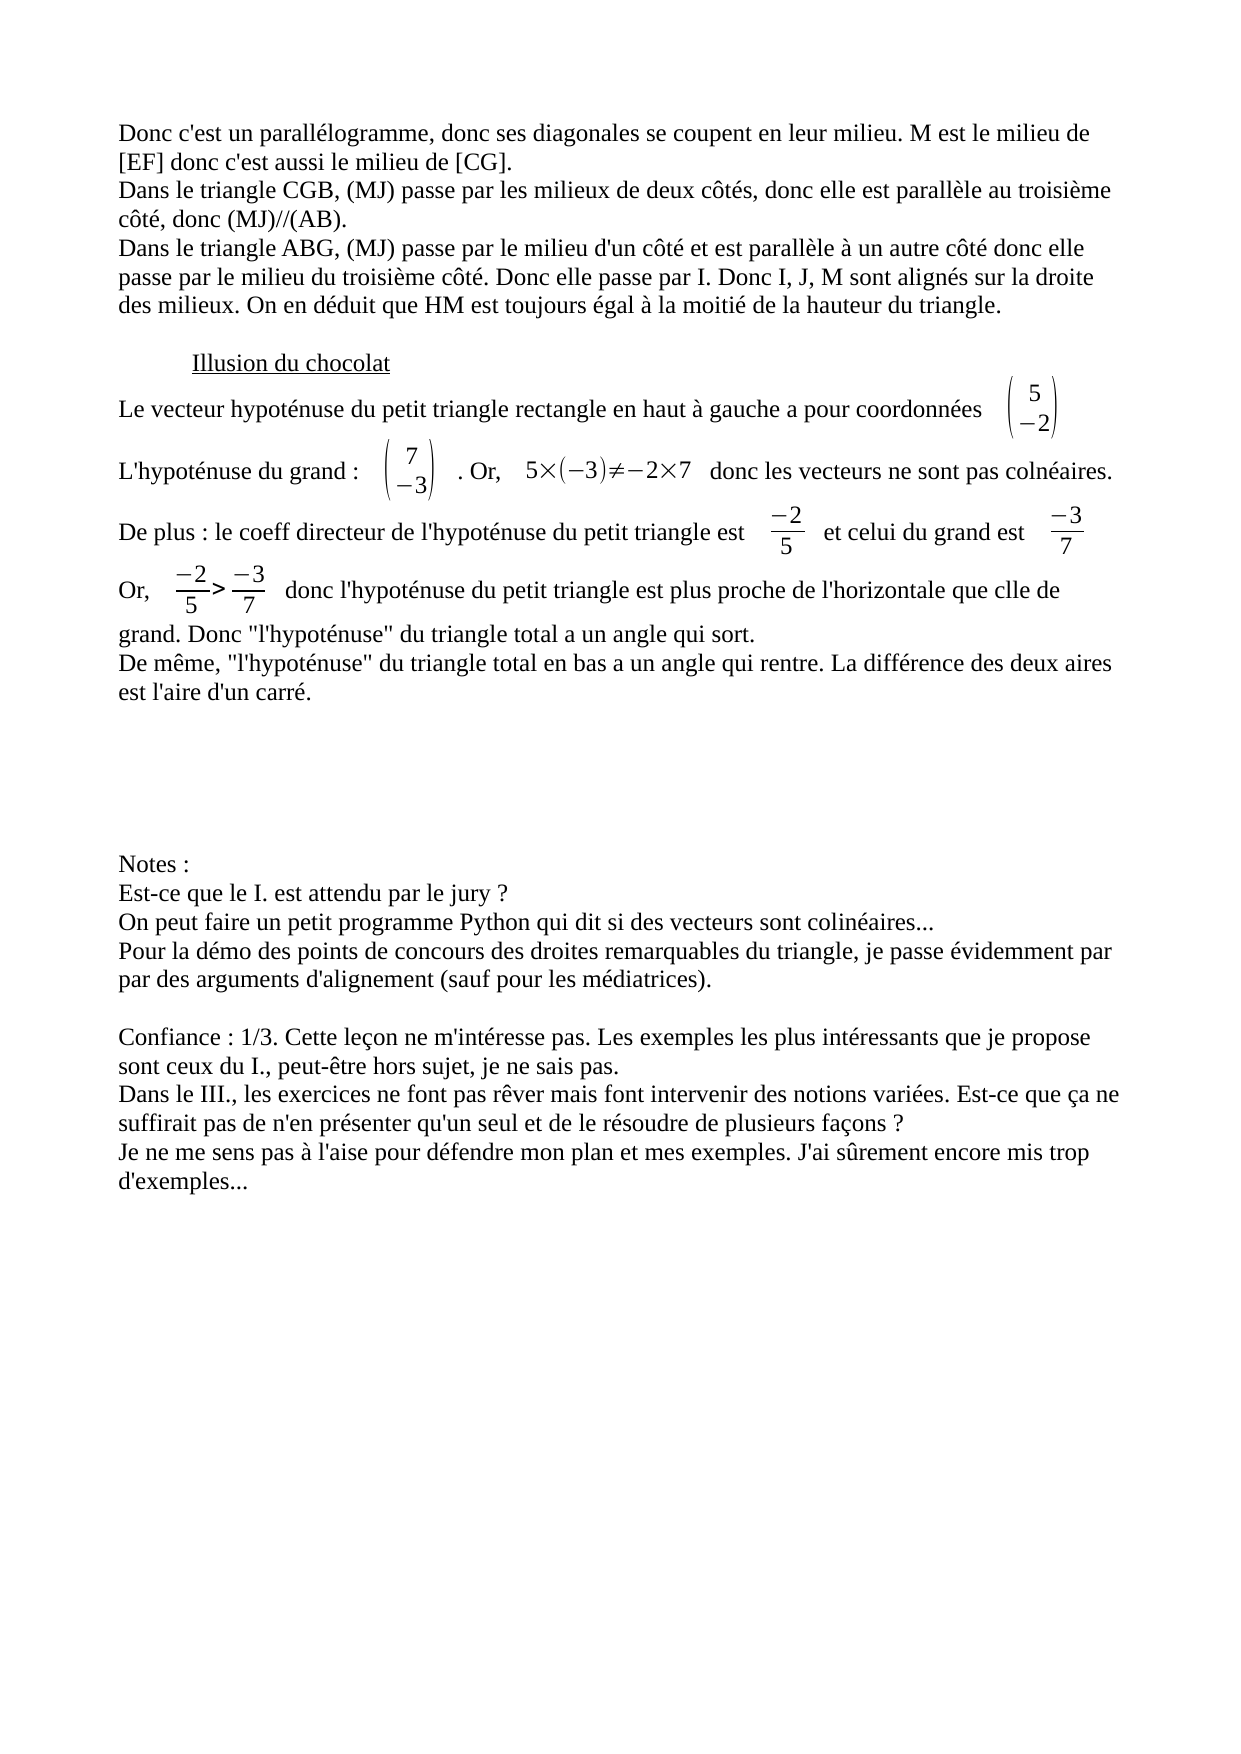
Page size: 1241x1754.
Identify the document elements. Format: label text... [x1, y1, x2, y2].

text On peut faire un petit programme Python qui dit si des vecteurs sont colinéaires... [118, 907, 1122, 936]
text De plus : le coeff directeur de l'hypoténuse du petit triangle est et celui du grand est [118, 501, 1122, 561]
text Donc c'est un parallélogramme, donc ses diagonales se coupent en leur milieu. M est le milieu de [EF] donc c'est aussi le milieu de [CG]. [118, 118, 1122, 176]
text De même, "l'hypoténuse" du triangle total en bas a un angle qui rentre. La différence des deux aires est l'aire d'un carré. [118, 648, 1122, 706]
text Confiance : 1/3. Cette leçon ne m'intéresse pas. Les exemples les plus intéressants que je propose sont ceux du I., peut-être hors sujet, je ne sais pas. [118, 1022, 1122, 1079]
text Dans le triangle CGB, (MJ) passe par les milieux de deux côtés, donc elle est parallèle au troisième côté, donc (MJ)//(AB). Dans le triangle ABG, (MJ) passe par le milieu d'un côté et est parallèle à un autre côté donc elle passe par le milieu du troisième côté. Donc elle passe par I. Donc I, J, M sont alignés sur la droite des milieux. On en déduit que HM est toujours égal à la moitié de la hauteur du triangle. [118, 176, 1122, 319]
text Illusion du chocolat [118, 348, 1122, 377]
text Le vecteur hypoténuse du petit triangle rectangle en haut à gauche a pour coordonnées [118, 377, 1122, 439]
text Or, donc l'hypoténuse du petit triangle est plus proche de l'horizontale que clle de grand. Donc "l'hypoténuse" du triangle total a un angle qui sort. [118, 561, 1122, 648]
text Je ne me sens pas à l'aise pour défendre mon plan et mes exemples. J'ai sûrement encore mis trop d'exemples... [118, 1137, 1122, 1194]
text Pour la démo des points de concours des droites remarquables du triangle, je passe évidemment par par des arguments d'alignement (sauf pour les médiatrices). [118, 936, 1122, 993]
text Dans le III., les exercices ne font pas rêver mais font intervenir des notions variées. Est-ce que ça ne suffirait pas de n'en présenter qu'un seul et de le résoudre de plusieurs façons ? [118, 1079, 1122, 1137]
text L'hypoténuse du grand : . Or, donc les vecteurs ne sont pas colnéaires. [118, 439, 1122, 501]
text Notes : [118, 849, 1122, 878]
text Est-ce que le I. est attendu par le jury ? [118, 878, 1122, 907]
